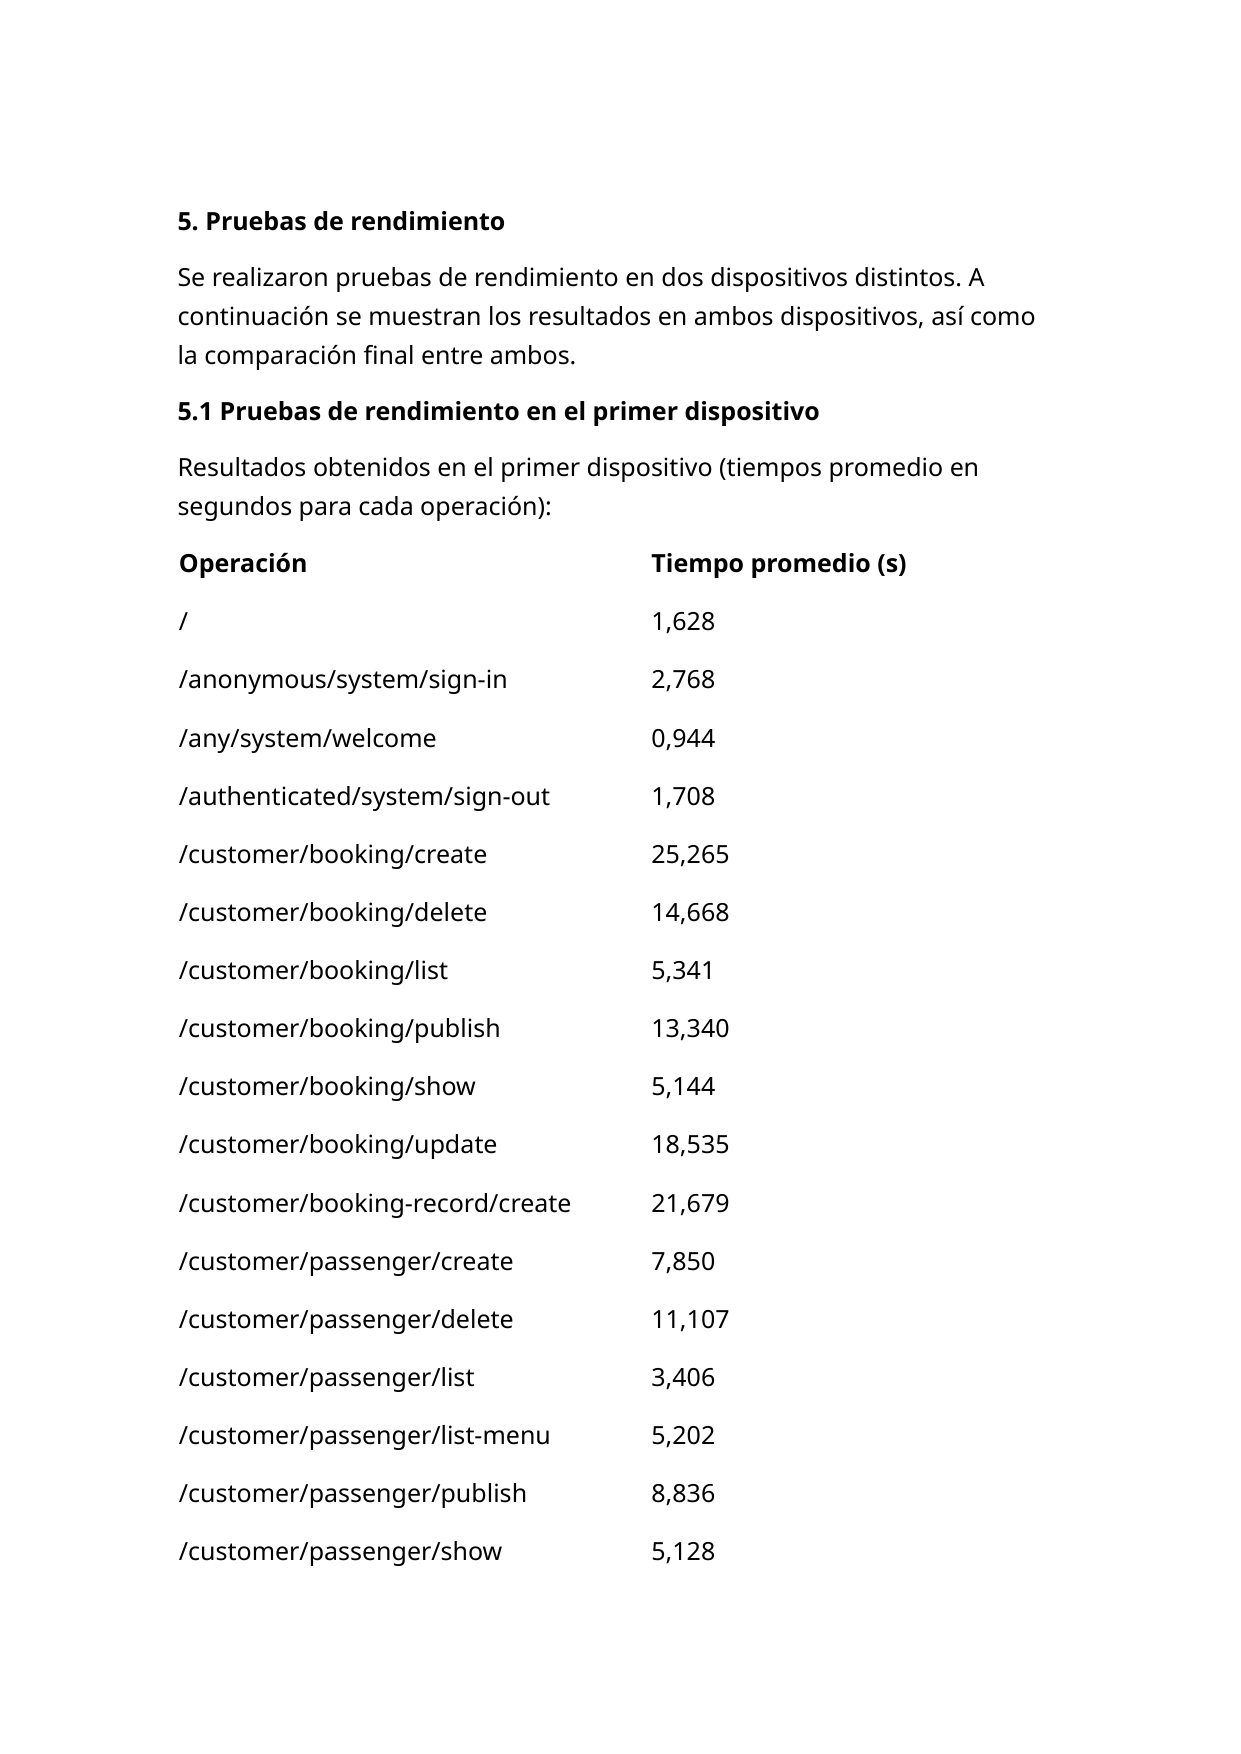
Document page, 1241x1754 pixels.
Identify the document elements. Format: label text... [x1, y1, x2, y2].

table_cell 18,535 [650, 1126, 989, 1184]
table_cell /customer/passenger/show [177, 1533, 650, 1591]
table_cell 0,944 [650, 719, 989, 777]
table_cell 2,768 [650, 661, 989, 719]
text 5.1 Pruebas de rendimiento en el primer dispositivo [177, 393, 1063, 427]
table_cell 5,341 [650, 951, 989, 1009]
table_cell /customer/booking/list [177, 951, 650, 1009]
table_cell /customer/passenger/list-menu [177, 1416, 650, 1474]
table_cell /customer/booking/update [177, 1126, 650, 1184]
table_cell /customer/booking-record/create [177, 1184, 650, 1242]
table_cell /customer/passenger/publish [177, 1474, 650, 1532]
table_cell /authenticated/system/sign-out [177, 777, 650, 835]
table_cell 5,144 [650, 1068, 989, 1126]
table_cell 1,628 [650, 603, 989, 661]
table_cell /customer/booking/create [177, 835, 650, 893]
table_cell 5,128 [650, 1533, 989, 1591]
table_cell 3,406 [650, 1358, 989, 1416]
table_cell /customer/passenger/list [177, 1358, 650, 1416]
text 5. Pruebas de rendimiento [177, 203, 1063, 237]
table_cell /any/system/welcome [177, 719, 650, 777]
table_header Operación [177, 544, 650, 602]
table_cell 21,679 [650, 1184, 989, 1242]
text Resultados obtenidos en el primer dispositivo (tiempos promedio en segundos para cada operación): [177, 449, 1063, 522]
table_cell /customer/passenger/delete [177, 1300, 650, 1358]
table_cell /customer/booking/delete [177, 893, 650, 951]
table_cell 11,107 [650, 1300, 989, 1358]
table_cell 13,340 [650, 1009, 989, 1067]
table_cell /customer/passenger/create [177, 1242, 650, 1300]
table_cell /customer/booking/show [177, 1068, 650, 1126]
table_cell 1,708 [650, 777, 989, 835]
table_cell /customer/booking/publish [177, 1009, 650, 1067]
table_cell / [177, 603, 650, 661]
table_cell /anonymous/system/sign-in [177, 661, 650, 719]
table_cell 8,836 [650, 1474, 989, 1532]
table_header Tiempo promedio (s) [650, 544, 989, 602]
table_cell 14,668 [650, 893, 989, 951]
table_cell 25,265 [650, 835, 989, 893]
table_cell 7,850 [650, 1242, 989, 1300]
text Se realizaron pruebas de rendimiento en dos dispositivos distintos. A continuación se muestran los resultados en ambos dispositivos, así como la comparación final entre ambos. [177, 259, 1063, 372]
table_cell 5,202 [650, 1416, 989, 1474]
